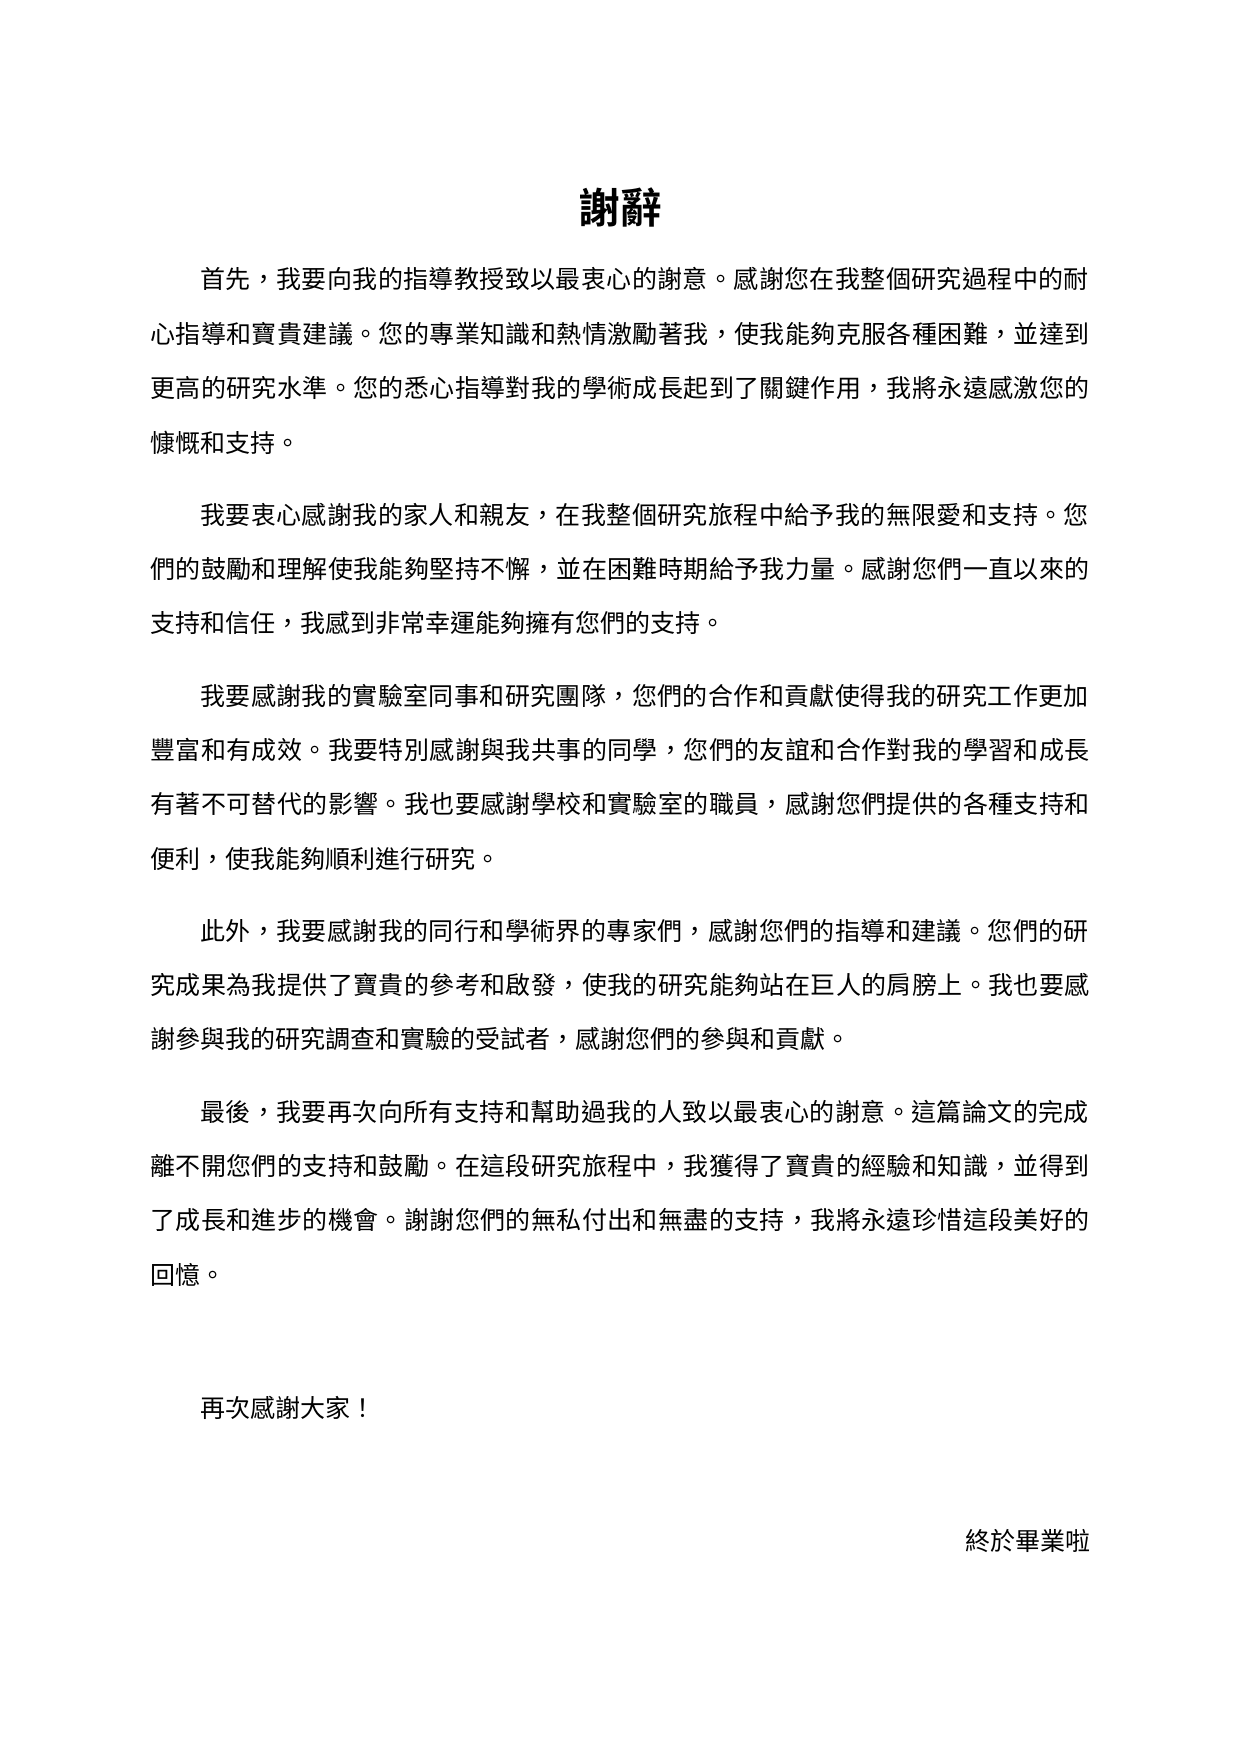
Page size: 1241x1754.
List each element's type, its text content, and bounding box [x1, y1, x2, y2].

text 我要衷心感謝我的家人和親友，在我整個研究旅程中給予我的無限愛和支持。您們的鼓勵和理解使我能夠堅持不懈，並在困難時期給予我力量。感謝您們一直以來的支持和信任，我感到非常幸運能夠擁有您們的支持。 [150, 495, 1090, 640]
text 首先，我要向我的指導教授致以最衷心的謝意。感謝您在我整個研究過程中的耐心指導和寶貴建議。您的專業知識和熱情激勵著我，使我能夠克服各種困難，並達到更高的研究水準。您的悉心指導對我的學術成長起到了關鍵作用，我將永遠感激您的慷慨和支持。 [150, 260, 1090, 459]
text 此外，我要感謝我的同行和學術界的專家們，感謝您們的指導和建議。您們的研究成果為我提供了寶貴的參考和啟發，使我的研究能夠站在巨人的肩膀上。我也要感謝參與我的研究調查和實驗的受試者，感謝您們的參與和貢獻。 [150, 911, 1090, 1056]
subtitle 謝辭 [150, 175, 1090, 235]
text 最後，我要再次向所有支持和幫助過我的人致以最衷心的謝意。這篇論文的完成離不開您們的支持和鼓勵。在這段研究旅程中，我獲得了寶貴的經驗和知識，並得到了成長和進步的機會。謝謝您們的無私付出和無盡的支持，我將永遠珍惜這段美好的回憶。 [150, 1092, 1090, 1291]
text 我要感謝我的實驗室同事和研究團隊，您們的合作和貢獻使得我的研究工作更加豐富和有成效。我要特別感謝與我共事的同學，您們的友誼和合作對我的學習和成長有著不可替代的影響。我也要感謝學校和實驗室的職員，感謝您們提供的各種支持和便利，使我能夠順利進行研究。 [150, 676, 1090, 875]
text 再次感謝大家！ [150, 1388, 1090, 1424]
text 終於畢業啦 [150, 1521, 1090, 1557]
